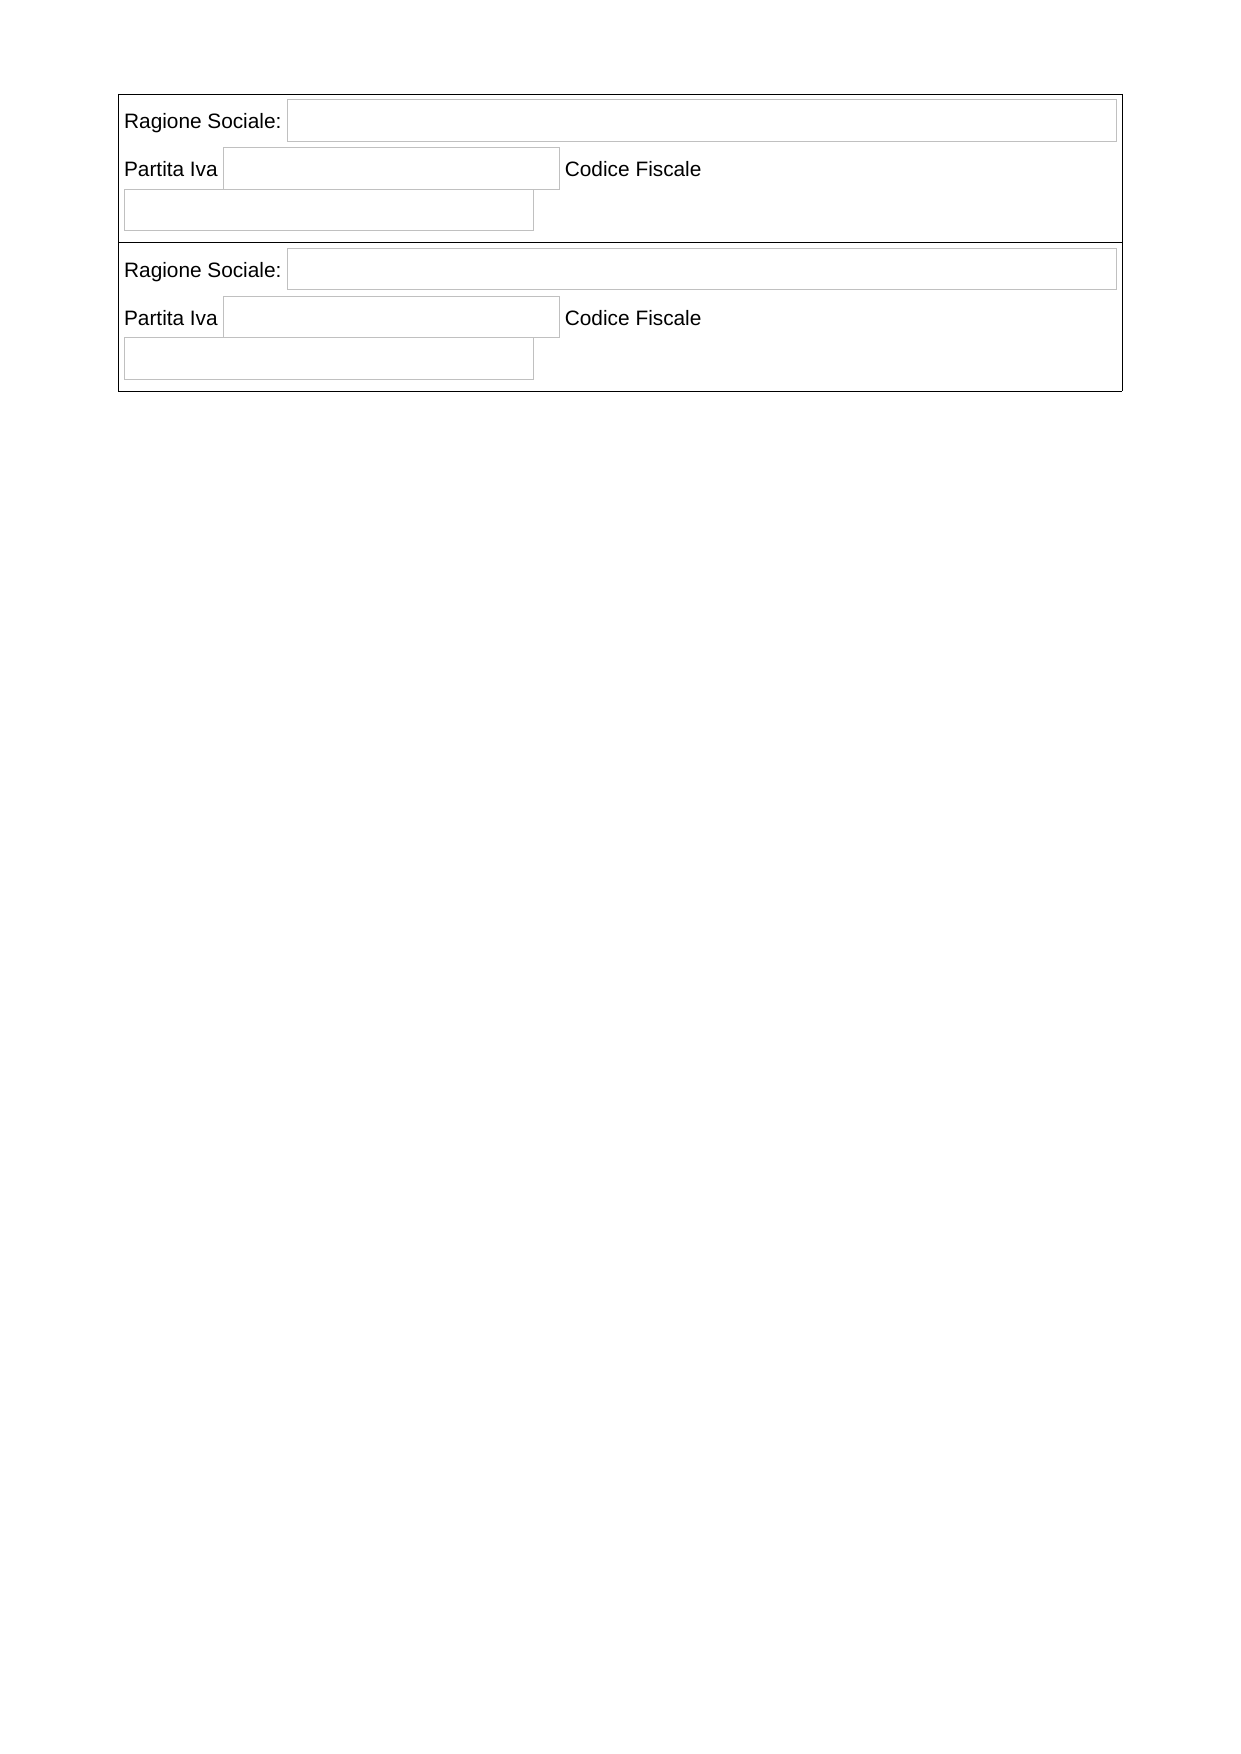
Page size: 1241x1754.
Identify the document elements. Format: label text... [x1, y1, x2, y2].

table_cell Ragione Sociale: Partita Iva Codice Fiscale [119, 95, 1122, 242]
table_cell Ragione Sociale: Partita Iva Codice Fiscale [119, 243, 1122, 391]
